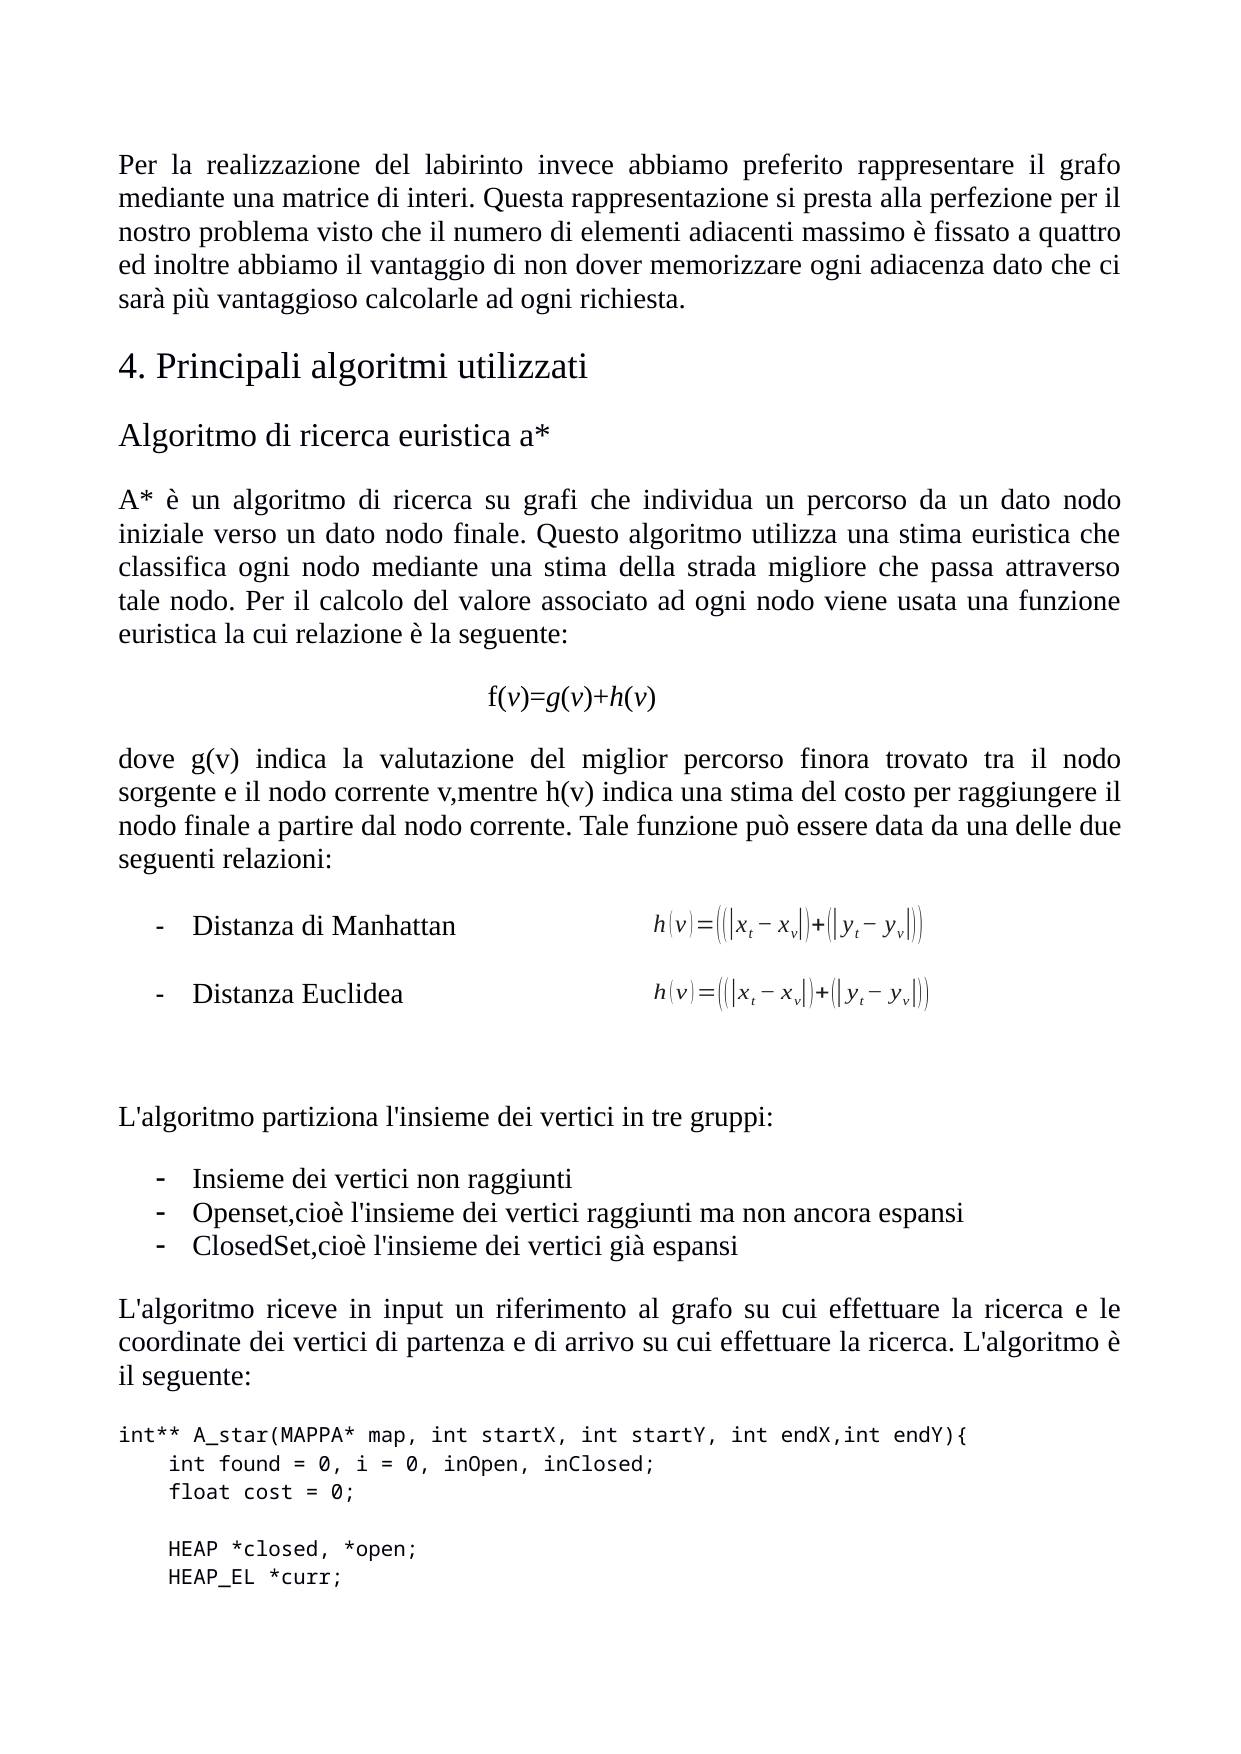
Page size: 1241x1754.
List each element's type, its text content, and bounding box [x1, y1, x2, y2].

text 4. Principali algoritmi utilizzati [118, 343, 1122, 386]
text Per la realizzazione del labirinto invece abbiamo preferito rappresentare il grafo mediante una matrice di interi. Questa rappresentazione si presta alla perfezione per il nostro problema visto che il numero di elementi adiacenti massimo è fissato a quattro ed inoltre abbiamo il vantaggio di non dover memorizzare ogni adiacenza dato che ci sarà più vantaggioso calcolarle ad ogni richiesta. [118, 147, 1122, 314]
list Distanza Euclidea [156, 975, 1122, 1041]
list Distanza di Manhattan [156, 904, 1122, 975]
text int found = 0, i = 0, inOpen, inClosed; [118, 1449, 1122, 1477]
text dove g(v) indica la valutazione del miglior percorso finora trovato tra il nodo sorgente e il nodo corrente v,mentre h(v) indica una stima del costo per raggiungere il nodo finale a partire dal nodo corrente. Tale funzione può essere data da una delle due seguenti relazioni: [118, 741, 1122, 875]
list ClosedSet,cioè l'insieme dei vertici già espansi [156, 1228, 1122, 1262]
text Algoritmo di ricerca euristica a* [118, 415, 1122, 453]
text HEAP *closed, *open; [118, 1534, 1122, 1562]
text L'algoritmo partiziona l'insieme dei vertici in tre gruppi: [118, 1099, 1122, 1132]
text HEAP_EL *curr; [118, 1562, 1122, 1591]
list Insieme dei vertici non raggiunti [156, 1161, 1122, 1195]
list Openset,cioè l'insieme dei vertici raggiunti ma non ancora espansi [156, 1195, 1122, 1228]
text L'algoritmo riceve in input un riferimento al grafo su cui effettuare la ricerca e le coordinate dei vertici di partenza e di arrivo su cui effettuare la ricerca. L'algoritmo è il seguente: [118, 1291, 1122, 1391]
text A* è un algoritmo di ricerca su grafi che individua un percorso da un dato nodo iniziale verso un dato nodo finale. Questo algoritmo utilizza una stima euristica che classifica ogni nodo mediante una stima della strada migliore che passa attraverso tale nodo. Per il calcolo del valore associato ad ogni nodo viene usata una funzione euristica la cui relazione è la seguente: [118, 482, 1122, 650]
text int** A_star(MAPPA* map, int startX, int startY, int endX,int endY){ [118, 1420, 1122, 1449]
text float cost = 0; [118, 1477, 1122, 1506]
text f(v)=g(v)+h(v) [118, 679, 1122, 712]
